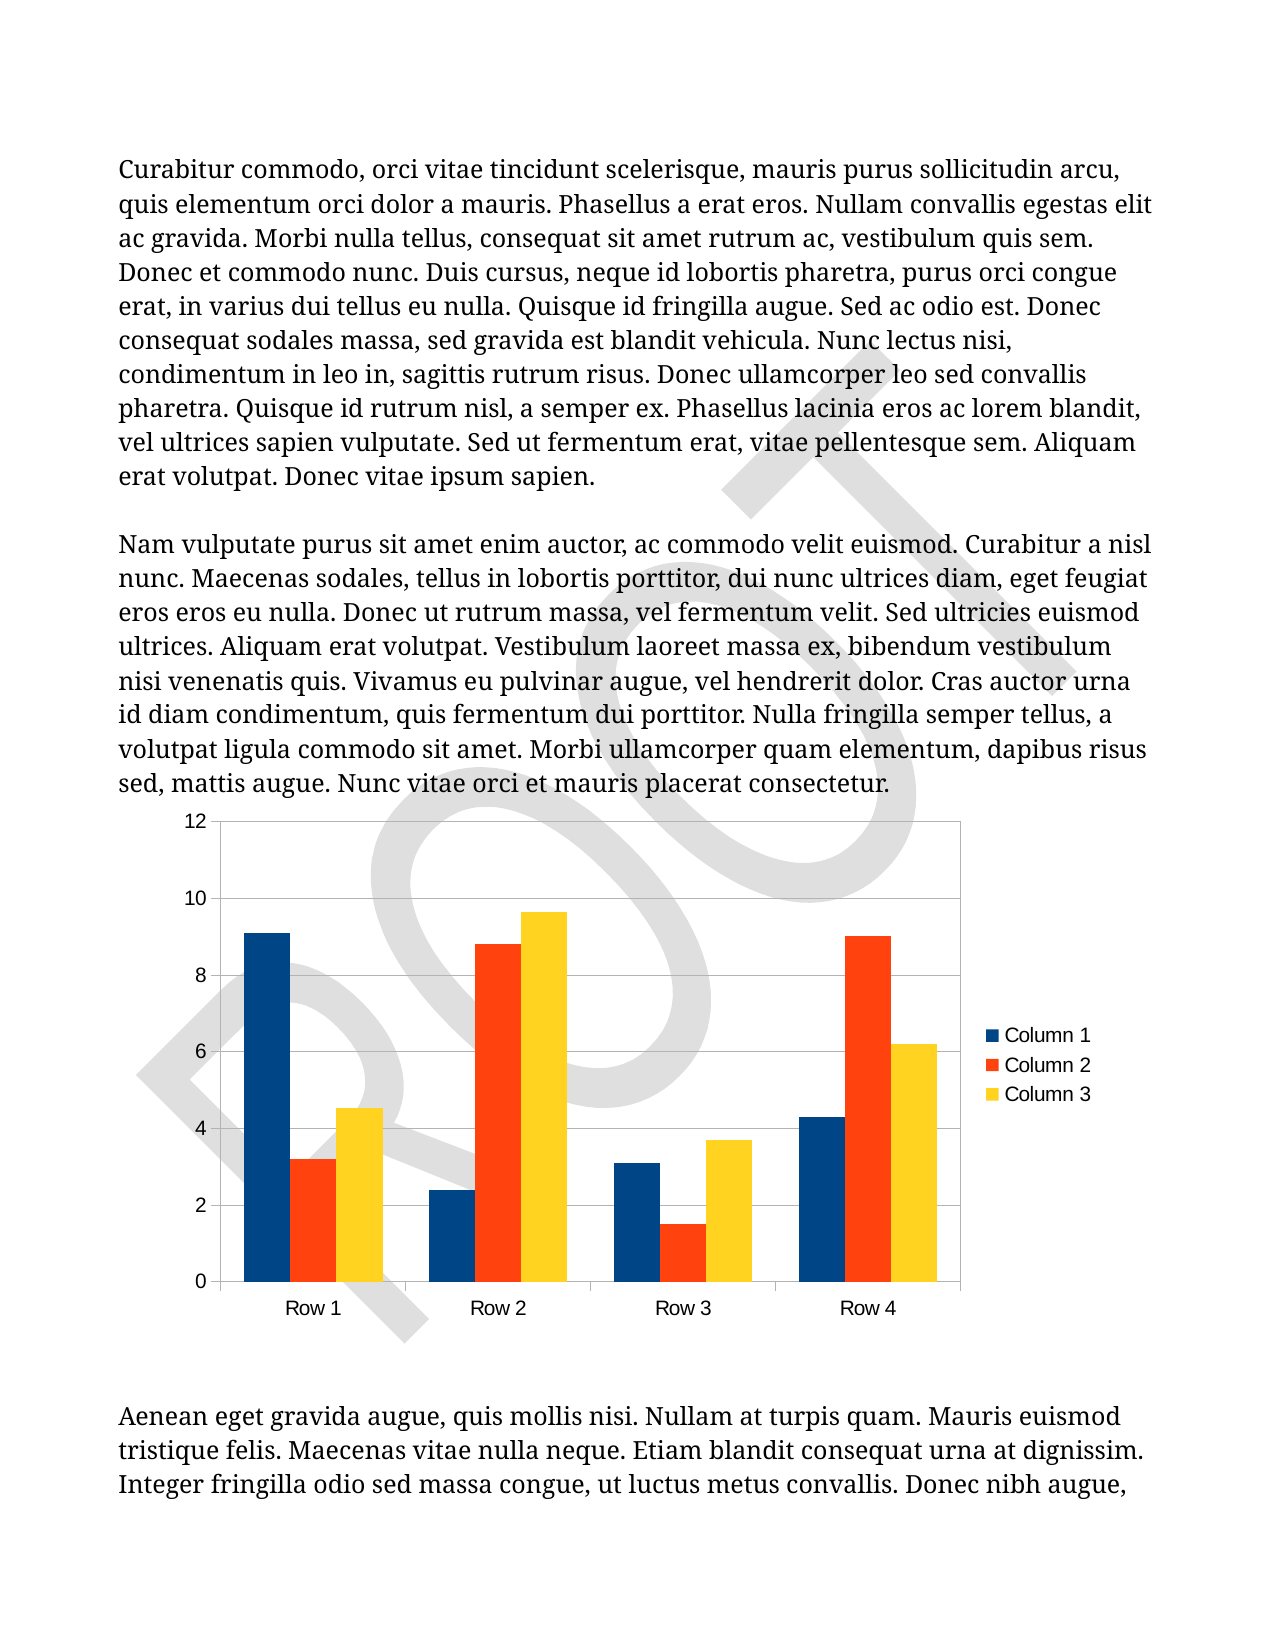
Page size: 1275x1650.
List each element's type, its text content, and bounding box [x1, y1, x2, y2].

text Aenean eget gravida augue, quis mollis nisi. Nullam at turpis quam. Mauris euismod tristique felis. Maecenas vitae nulla neque. Etiam blandit consequat urna at dignissim. Integer fringilla odio sed massa congue, ut luctus metus convallis. Donec nibh augue, [118, 1399, 1157, 1501]
text Nam vulputate purus sit amet enim auctor, ac commodo velit euismod. Curabitur a nisl nunc. Maecenas sodales, tellus in lobortis porttitor, dui nunc ultrices diam, eget feugiat eros eros eu nulla. Donec ut rutrum massa, vel fermentum velit. Sed ultricies euismod ultrices. Aliquam erat volutpat. Vestibulum laoreet massa ex, bibendum vestibulum nisi venenatis quis. Vivamus eu pulvinar augue, vel hendrerit dolor. Cras auctor urna id diam condimentum, quis fermentum dui porttitor. Nulla fringilla semper tellus, a volutpat ligula commodo sit amet. Morbi ullamcorper quam elementum, dapibus risus sed, mattis augue. Nunc vitae orci et mauris placerat consectetur. [118, 527, 1157, 799]
text Curabitur commodo, orci vitae tincidunt scelerisque, mauris purus sollicitudin arcu, quis elementum orci dolor a mauris. Phasellus a erat eros. Nullam convallis egestas elit ac gravida. Morbi nulla tellus, consequat sit amet rutrum ac, vestibulum quis sem. Donec et commodo nunc. Duis cursus, neque id lobortis pharetra, purus orci congue erat, in varius dui tellus eu nulla. Quisque id fringilla augue. Sed ac odio est. Donec consequat sodales massa, sed gravida est blandit vehicula. Nunc lectus nisi, condimentum in leo in, sagittis rutrum risus. Donec ullamcorper leo sed convallis pharetra. Quisque id rutrum nisl, a semper ex. Phasellus lacinia eros ac lorem blandit, vel ultrices sapien vulputate. Sed ut fermentum erat, vitae pellentesque sem. Aliquam erat volutpat. Donec vitae ipsum sapien. [118, 152, 1157, 493]
